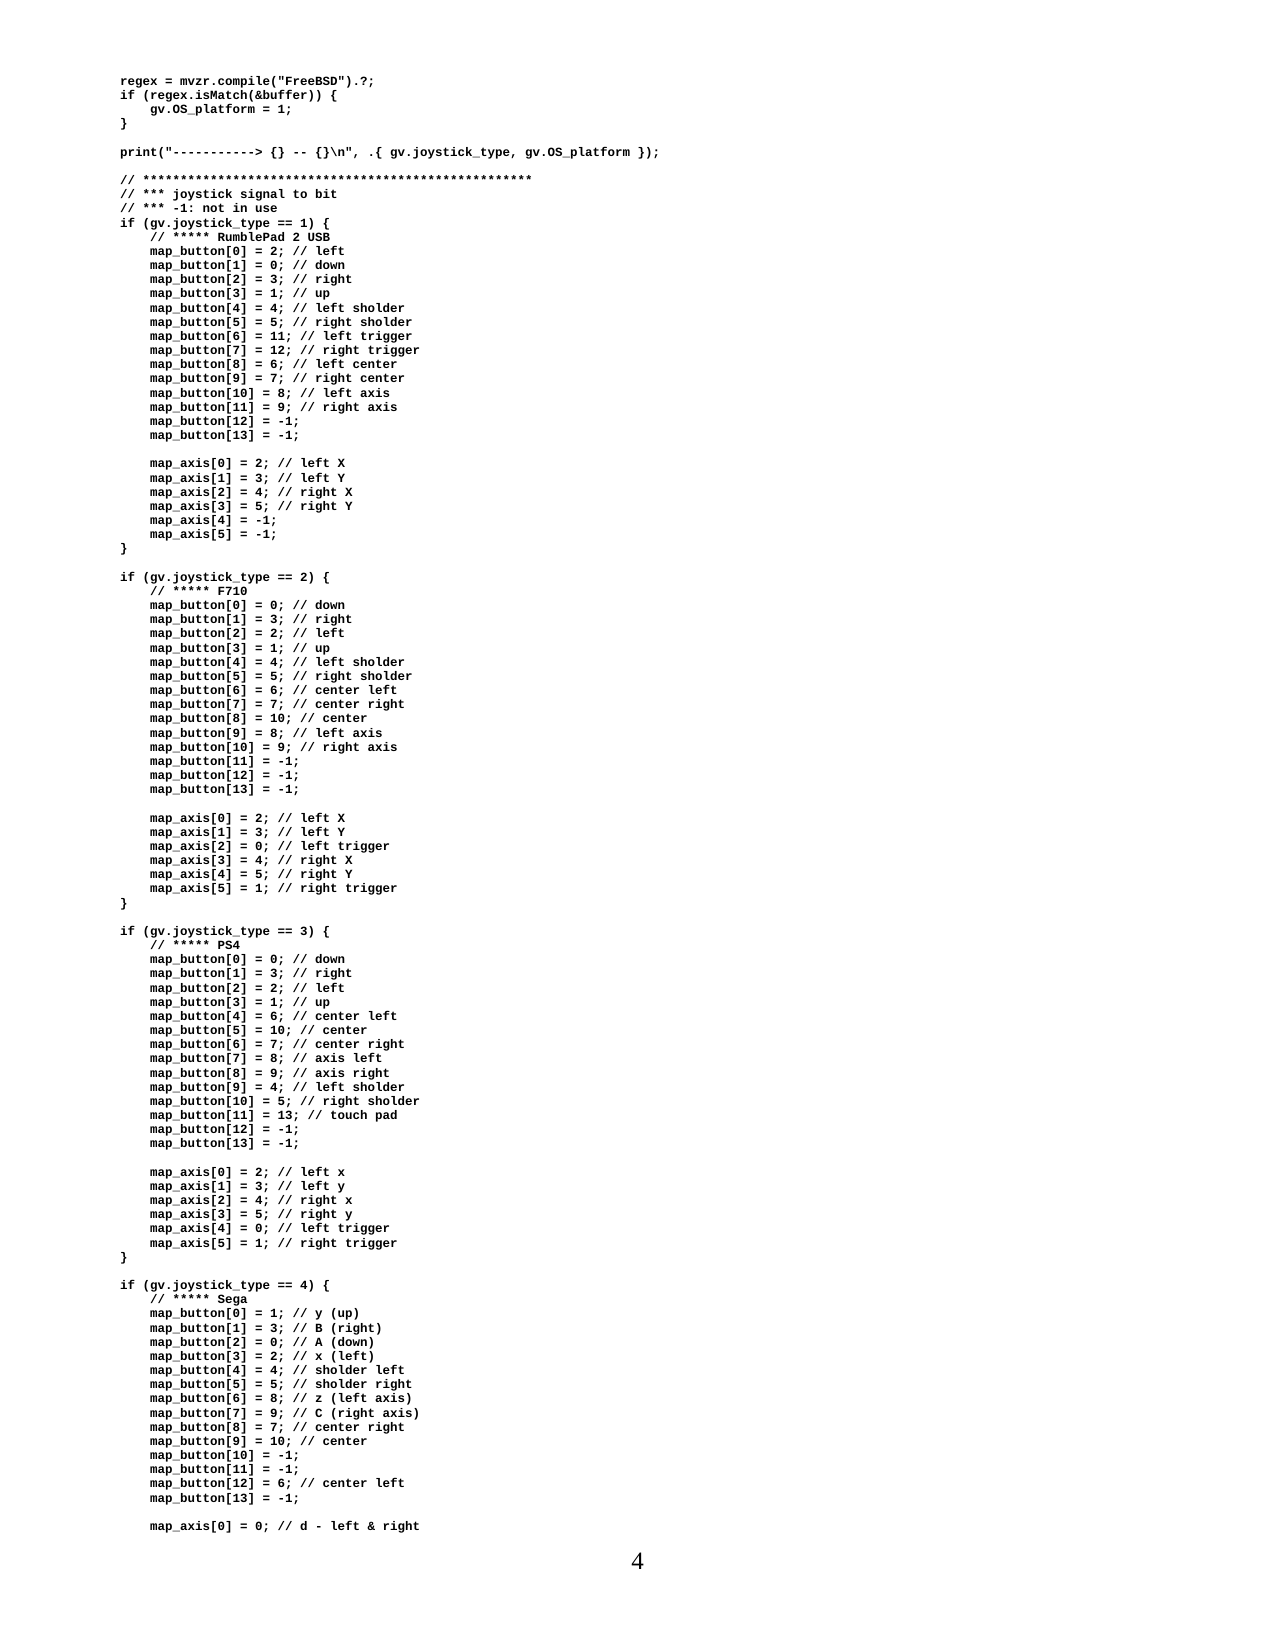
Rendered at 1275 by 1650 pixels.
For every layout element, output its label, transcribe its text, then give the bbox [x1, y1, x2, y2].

text map_button[2] = 0; // A (down) [90, 1336, 1185, 1350]
text } [90, 897, 1185, 911]
text map_button[10] = 8; // left axis [90, 387, 1185, 401]
text map_axis[4] = 0; // left trigger [90, 1222, 1185, 1237]
text map_button[7] = 12; // right trigger [90, 344, 1185, 358]
text map_button[2] = 3; // right [90, 273, 1185, 287]
text if (gv.joystick_type == 1) { [90, 217, 1185, 231]
text map_button[1] = 3; // right [90, 613, 1185, 627]
text map_button[0] = 0; // down [90, 953, 1185, 967]
text map_button[8] = 9; // axis right [90, 1067, 1185, 1081]
text } [90, 542, 1185, 557]
text map_button[12] = 6; // center left [90, 1477, 1185, 1492]
text map_axis[2] = 0; // left trigger [90, 840, 1185, 854]
text map_button[6] = 11; // left trigger [90, 330, 1185, 344]
text map_button[4] = 4; // left sholder [90, 656, 1185, 670]
text map_button[12] = -1; [90, 1123, 1185, 1137]
text map_button[9] = 4; // left sholder [90, 1081, 1185, 1095]
text map_axis[3] = 5; // right y [90, 1208, 1185, 1222]
text map_button[13] = -1; [90, 783, 1185, 797]
text map_button[9] = 8; // left axis [90, 727, 1185, 741]
text map_button[1] = 0; // down [90, 259, 1185, 273]
text map_button[5] = 5; // right sholder [90, 670, 1185, 684]
text map_axis[1] = 3; // left Y [90, 472, 1185, 486]
text // *** -1: not in use [90, 202, 1185, 217]
text if (gv.joystick_type == 2) { [90, 571, 1185, 585]
text map_button[7] = 8; // axis left [90, 1052, 1185, 1067]
text map_button[11] = -1; [90, 1463, 1185, 1477]
text map_button[10] = 5; // right sholder [90, 1095, 1185, 1109]
text regex = mvzr.compile("FreeBSD").?; [90, 75, 1185, 89]
text map_axis[3] = 4; // right X [90, 854, 1185, 868]
text map_button[8] = 10; // center [90, 712, 1185, 727]
text map_button[6] = 7; // center right [90, 1038, 1185, 1052]
text // *** joystick signal to bit [90, 188, 1185, 202]
text print("-----------> {} -- {}\n", .{ gv.joystick_type, gv.OS_platform }); [90, 146, 1185, 160]
text map_button[0] = 1; // y (up) [90, 1307, 1185, 1322]
text gv.OS_platform = 1; [90, 103, 1185, 117]
text map_button[13] = -1; [90, 1137, 1185, 1152]
text map_axis[5] = 1; // right trigger [90, 1237, 1185, 1251]
text map_button[11] = -1; [90, 755, 1185, 769]
text map_axis[3] = 5; // right Y [90, 500, 1185, 514]
text map_button[12] = -1; [90, 415, 1185, 429]
text map_button[5] = 10; // center [90, 1024, 1185, 1038]
text if (gv.joystick_type == 3) { [90, 925, 1185, 939]
text map_button[7] = 7; // center right [90, 698, 1185, 712]
text map_axis[4] = -1; [90, 514, 1185, 528]
text map_button[6] = 6; // center left [90, 684, 1185, 698]
text map_button[9] = 7; // right center [90, 372, 1185, 387]
text map_button[9] = 10; // center [90, 1435, 1185, 1449]
text map_button[5] = 5; // right sholder [90, 316, 1185, 330]
text map_button[0] = 2; // left [90, 245, 1185, 259]
text map_button[3] = 1; // up [90, 996, 1185, 1010]
text map_axis[5] = -1; [90, 528, 1185, 542]
text map_button[4] = 6; // center left [90, 1010, 1185, 1024]
text if (gv.joystick_type == 4) { [90, 1279, 1185, 1293]
text map_button[3] = 1; // up [90, 642, 1185, 656]
text map_button[3] = 2; // x (left) [90, 1350, 1185, 1364]
text map_button[11] = 13; // touch pad [90, 1109, 1185, 1123]
text map_axis[0] = 2; // left x [90, 1166, 1185, 1180]
text map_axis[4] = 5; // right Y [90, 868, 1185, 882]
text // ***** Sega [90, 1293, 1185, 1307]
text // **************************************************** [90, 174, 1185, 188]
text map_button[11] = 9; // right axis [90, 401, 1185, 415]
text map_button[6] = 8; // z (left axis) [90, 1392, 1185, 1407]
text map_button[1] = 3; // B (right) [90, 1322, 1185, 1336]
text // ***** F710 [90, 585, 1185, 599]
text map_button[13] = -1; [90, 429, 1185, 443]
text map_axis[1] = 3; // left y [90, 1180, 1185, 1194]
text map_button[8] = 6; // left center [90, 358, 1185, 372]
text map_button[10] = 9; // right axis [90, 741, 1185, 755]
text map_axis[2] = 4; // right X [90, 486, 1185, 500]
text map_axis[5] = 1; // right trigger [90, 882, 1185, 897]
text } [90, 117, 1185, 132]
text map_axis[2] = 4; // right x [90, 1194, 1185, 1208]
text map_button[4] = 4; // sholder left [90, 1364, 1185, 1378]
text map_button[7] = 9; // C (right axis) [90, 1407, 1185, 1421]
text map_button[2] = 2; // left [90, 627, 1185, 642]
text map_axis[0] = 2; // left X [90, 812, 1185, 826]
text map_axis[0] = 2; // left X [90, 457, 1185, 472]
text map_button[10] = -1; [90, 1449, 1185, 1463]
text map_button[8] = 7; // center right [90, 1421, 1185, 1435]
text map_axis[1] = 3; // left Y [90, 826, 1185, 840]
text map_axis[0] = 0; // d - left & right [90, 1520, 1185, 1534]
text map_button[4] = 4; // left sholder [90, 302, 1185, 316]
text if (regex.isMatch(&buffer)) { [90, 89, 1185, 103]
text } [90, 1251, 1185, 1265]
text map_button[2] = 2; // left [90, 982, 1185, 996]
text map_button[1] = 3; // right [90, 967, 1185, 982]
text map_button[3] = 1; // up [90, 287, 1185, 302]
text map_button[13] = -1; [90, 1492, 1185, 1506]
text map_button[0] = 0; // down [90, 599, 1185, 613]
text // ***** PS4 [90, 939, 1185, 953]
text map_button[12] = -1; [90, 769, 1185, 783]
text map_button[5] = 5; // sholder right [90, 1378, 1185, 1392]
text // ***** RumblePad 2 USB [90, 231, 1185, 245]
